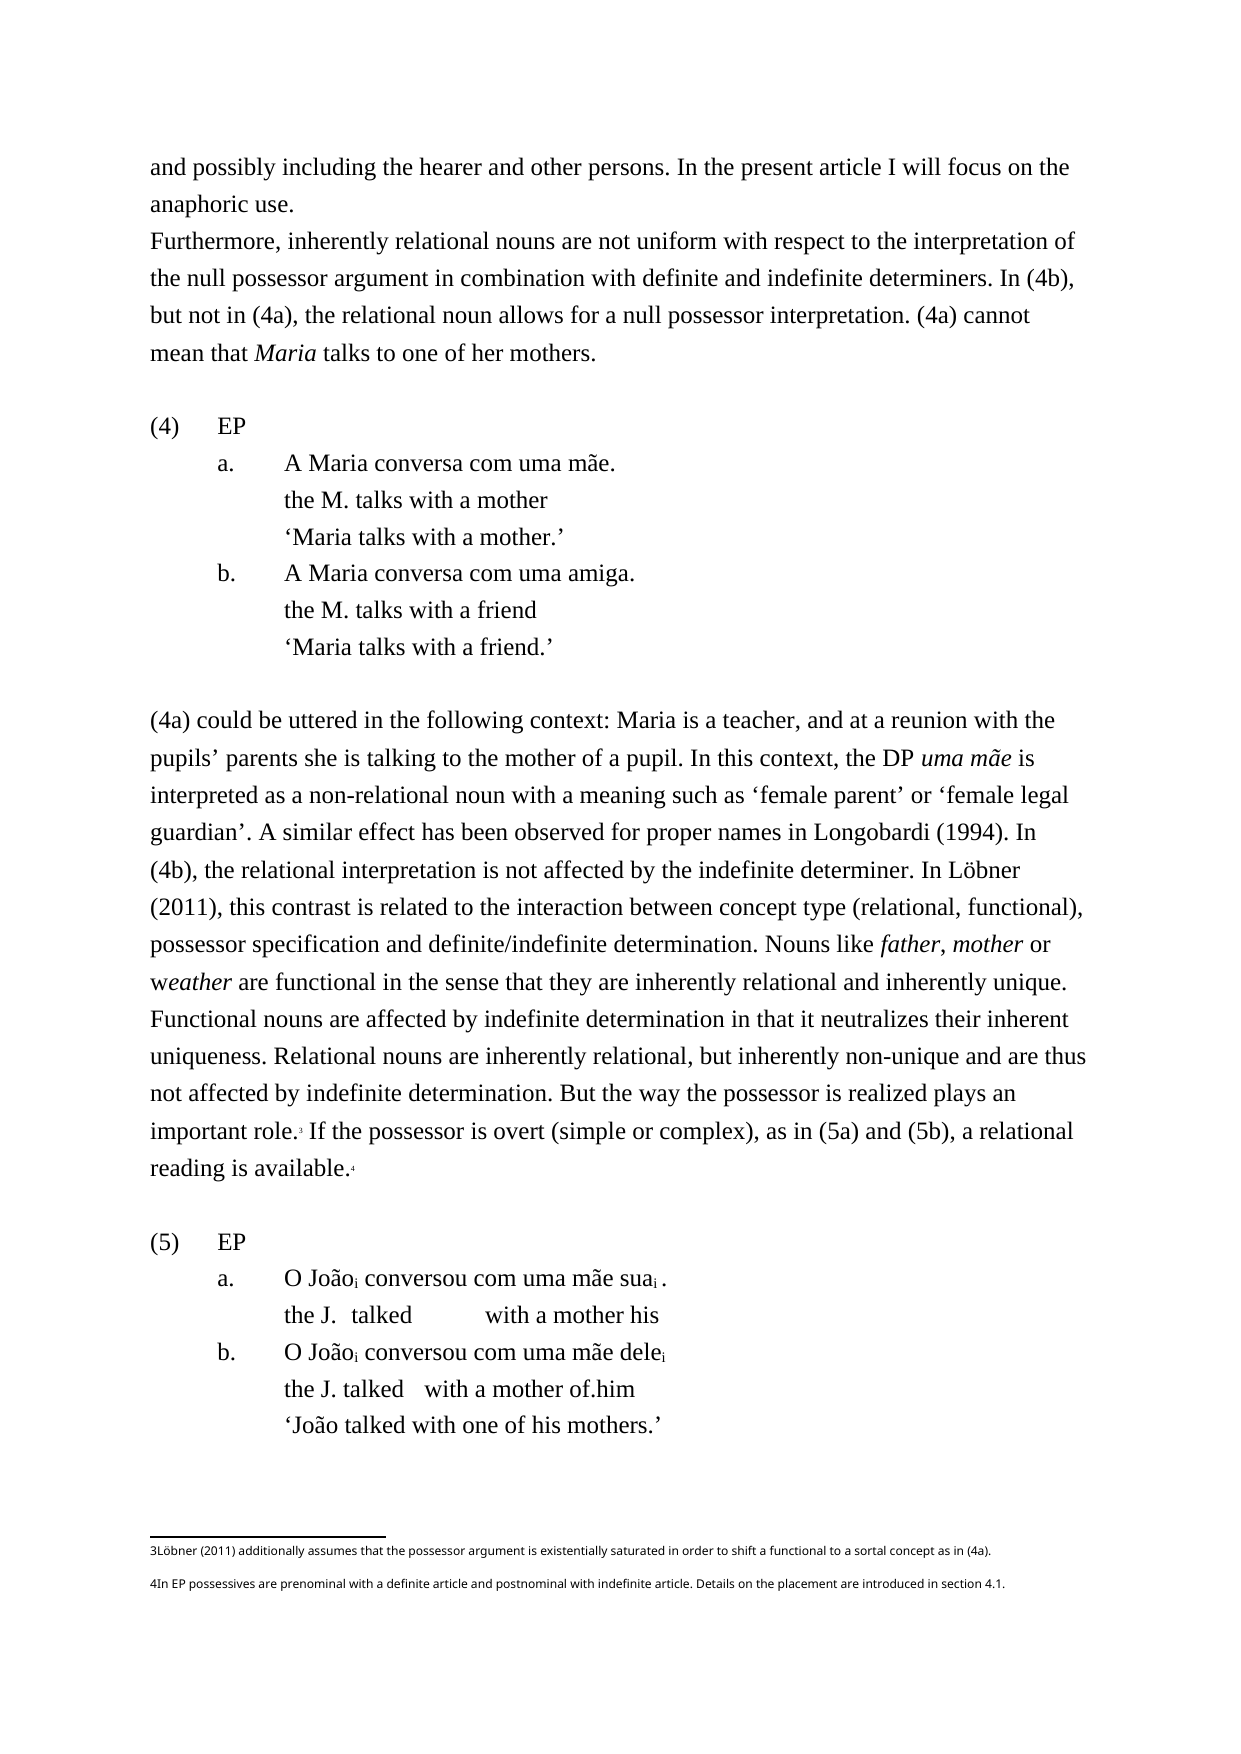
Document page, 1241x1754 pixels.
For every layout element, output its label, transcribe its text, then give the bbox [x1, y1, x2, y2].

text b. A Maria conversa com uma amiga. [150, 557, 1090, 589]
text (4) EP [150, 409, 1090, 442]
text a. A Maria conversa com uma mãe. [150, 446, 1090, 479]
text (5) EP [150, 1225, 1090, 1257]
text the J. talked with a mother his [217, 1298, 1090, 1331]
text Furthermore, inherently relational nouns are not uniform with respect to the interpretation of the null possessor argument in combination with definite and indefinite determiners. In (4b), but not in (4a), the relational noun allows for a null possessor interpretation. (4a) cannot mean that Maria talks to one of her mothers. [150, 224, 1090, 368]
text b. O Joãoi conversou com uma mãe delei [150, 1335, 1090, 1367]
text a. O Joãoi conversou com uma mãe suai . [150, 1261, 1090, 1294]
text the J. talked with a mother of.him [217, 1372, 1090, 1404]
text and possibly including the hearer and other persons. In the present article I will focus on the anaphoric use. [150, 150, 1090, 220]
text the M. talks with a mother [217, 483, 1090, 516]
text In EP possessives are prenominal with a definite article and postnominal with indefinite article. Details on the placement are introduced in section 4.1. [150, 1576, 1090, 1604]
text ‘Maria talks with a mother.’ [217, 520, 1090, 552]
text ‘Maria talks with a friend.’ [217, 630, 1090, 663]
text the M. talks with a friend [217, 593, 1090, 626]
text Löbner (2011) additionally assumes that the possessor argument is existentially saturated in order to shift a functional to a sortal concept as in (4a). [150, 1543, 1090, 1571]
text (4a) could be uttered in the following context: Maria is a teacher, and at a reunion with the pupils’ parents she is talking to the mother of a pupil. In this context, the DP uma mãe is interpreted as a non-relational noun with a meaning such as ‘female parent’ or ‘female legal guardian’. A similar effect has been observed for proper names in Longobardi (1994). In (4b), the relational interpretation is not affected by the indefinite determiner. In Löbner (2011), this contrast is related to the interaction between concept type (relational, functional), possessor specification and definite/indefinite determination. Nouns like father, mother or weather are functional in the sense that they are inherently relational and inherently unique. Functional nouns are affected by indefinite determination in that it neutralizes their inherent uniqueness. Relational nouns are inherently relational, but inherently non-unique and are thus not affected by indefinite determination. But the way the possessor is realized plays an important role. If the possessor is overt (simple or complex), as in (5a) and (5b), a relational reading is available. [150, 704, 1090, 1184]
text ‘João talked with one of his mothers.’ [217, 1408, 1090, 1441]
